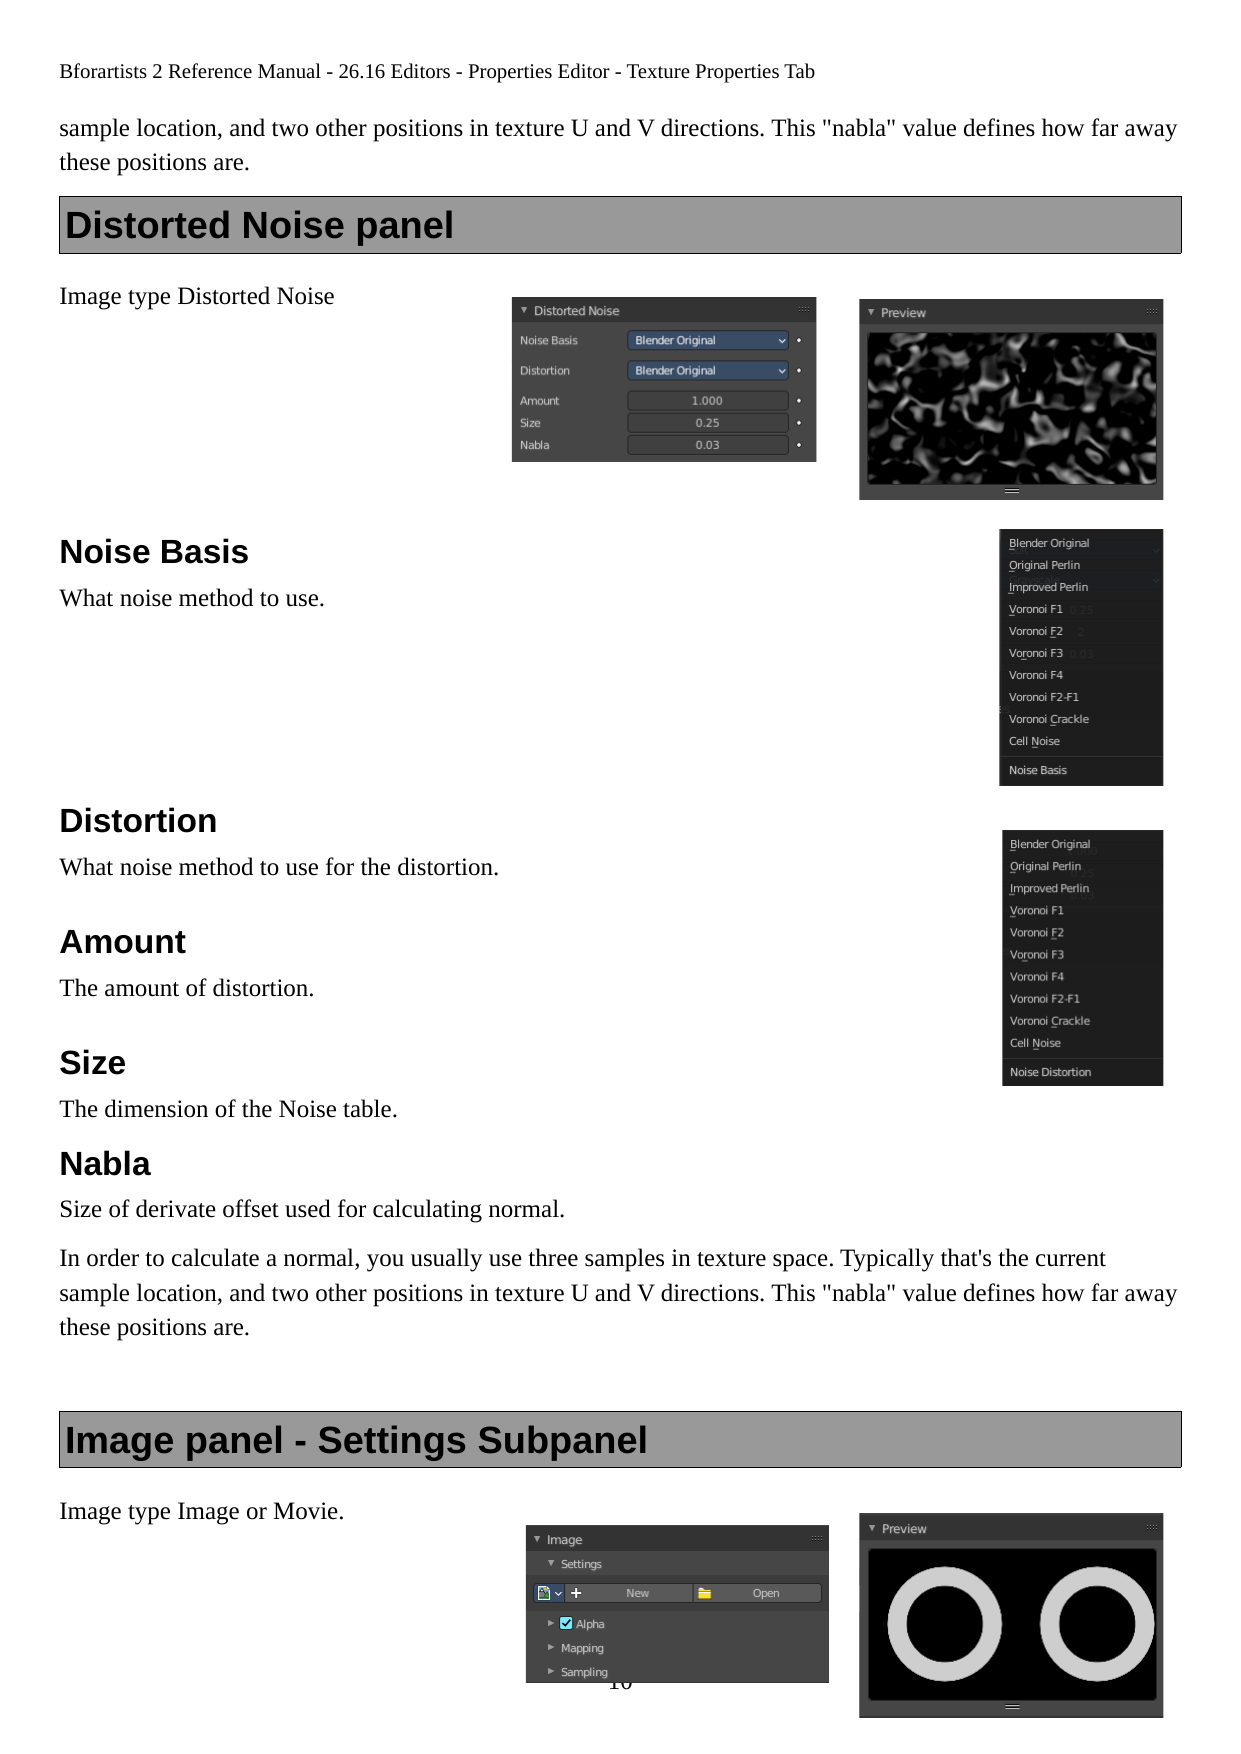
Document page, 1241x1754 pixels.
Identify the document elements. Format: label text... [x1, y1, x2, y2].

text What noise method to use for the distortion. [59, 852, 1002, 880]
picture [511, 297, 817, 462]
text What noise method to use. [59, 583, 999, 612]
subtitle Size [59, 1043, 1002, 1081]
subtitle Noise Basis [59, 532, 999, 571]
subtitle Amount [59, 922, 1002, 960]
picture [1002, 830, 1164, 1086]
text The dimension of the Noise table. [59, 1094, 1181, 1122]
subtitle Distortion [59, 801, 1181, 839]
subtitle [1164, 1043, 1181, 1081]
table_header Image panel - Settings Subpanel [60, 1412, 1181, 1467]
subtitle Nabla [59, 1143, 1181, 1182]
text In order to calculate a normal, you usually use three samples in texture space. Typically that's the current sample location, and two other positions in texture U and V directions. This "nabla" value defines how far away these positions are. [59, 1243, 1181, 1341]
table_header Distorted Noise panel [60, 197, 1181, 253]
text The amount of distortion. [59, 973, 1002, 1001]
picture [859, 299, 1164, 500]
picture [525, 1525, 829, 1683]
subtitle [1164, 922, 1181, 960]
picture [859, 1513, 1164, 1718]
text Size of derivate offset used for calculating normal. [59, 1194, 1181, 1223]
subtitle [1164, 532, 1181, 571]
text sample location, and two other positions in texture U and V directions. This "nabla" value defines how far away these positions are. [59, 113, 1181, 176]
text Image type Image or Movie. [59, 1496, 1181, 1525]
text Image type Distorted Noise [59, 281, 1181, 310]
picture [999, 529, 1164, 786]
